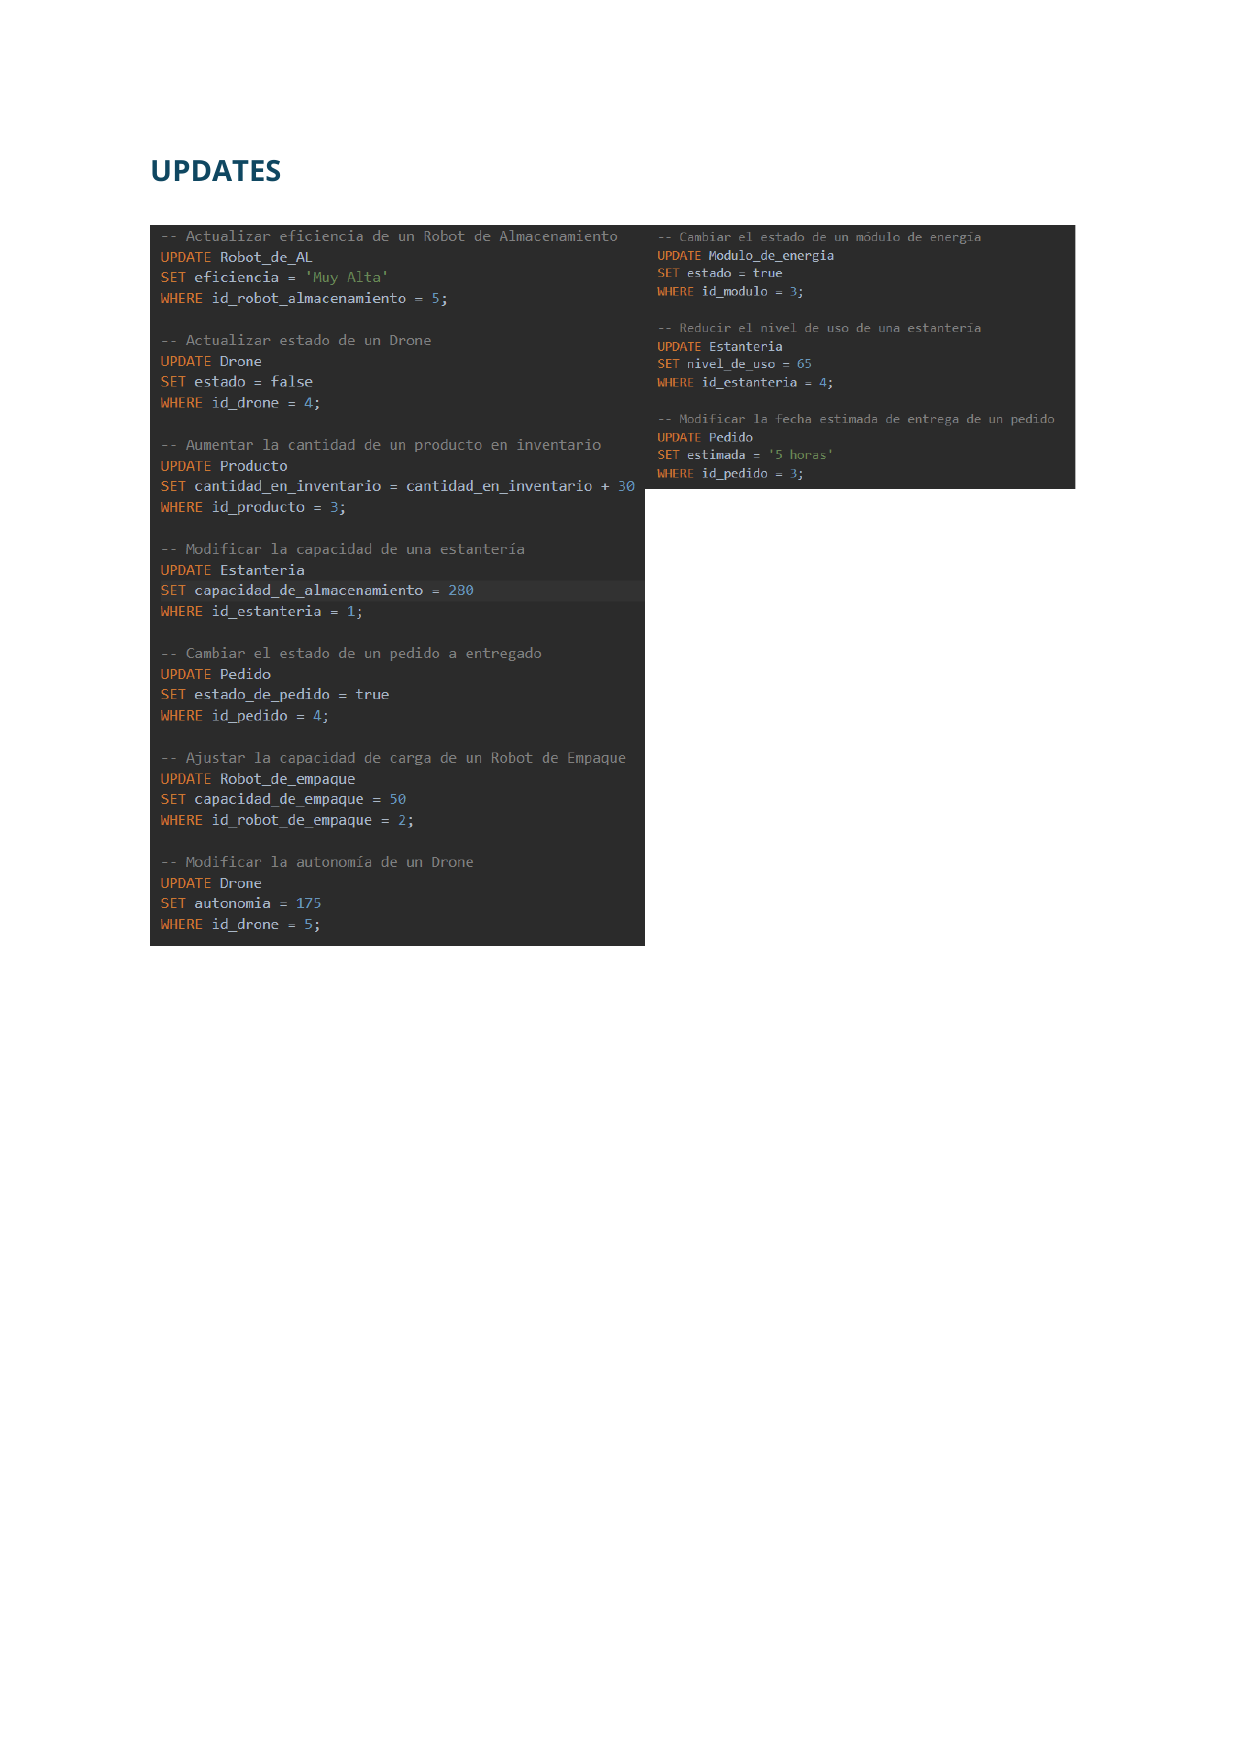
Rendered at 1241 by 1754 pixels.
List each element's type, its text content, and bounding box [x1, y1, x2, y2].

subtitle UPDATES [150, 150, 1090, 190]
